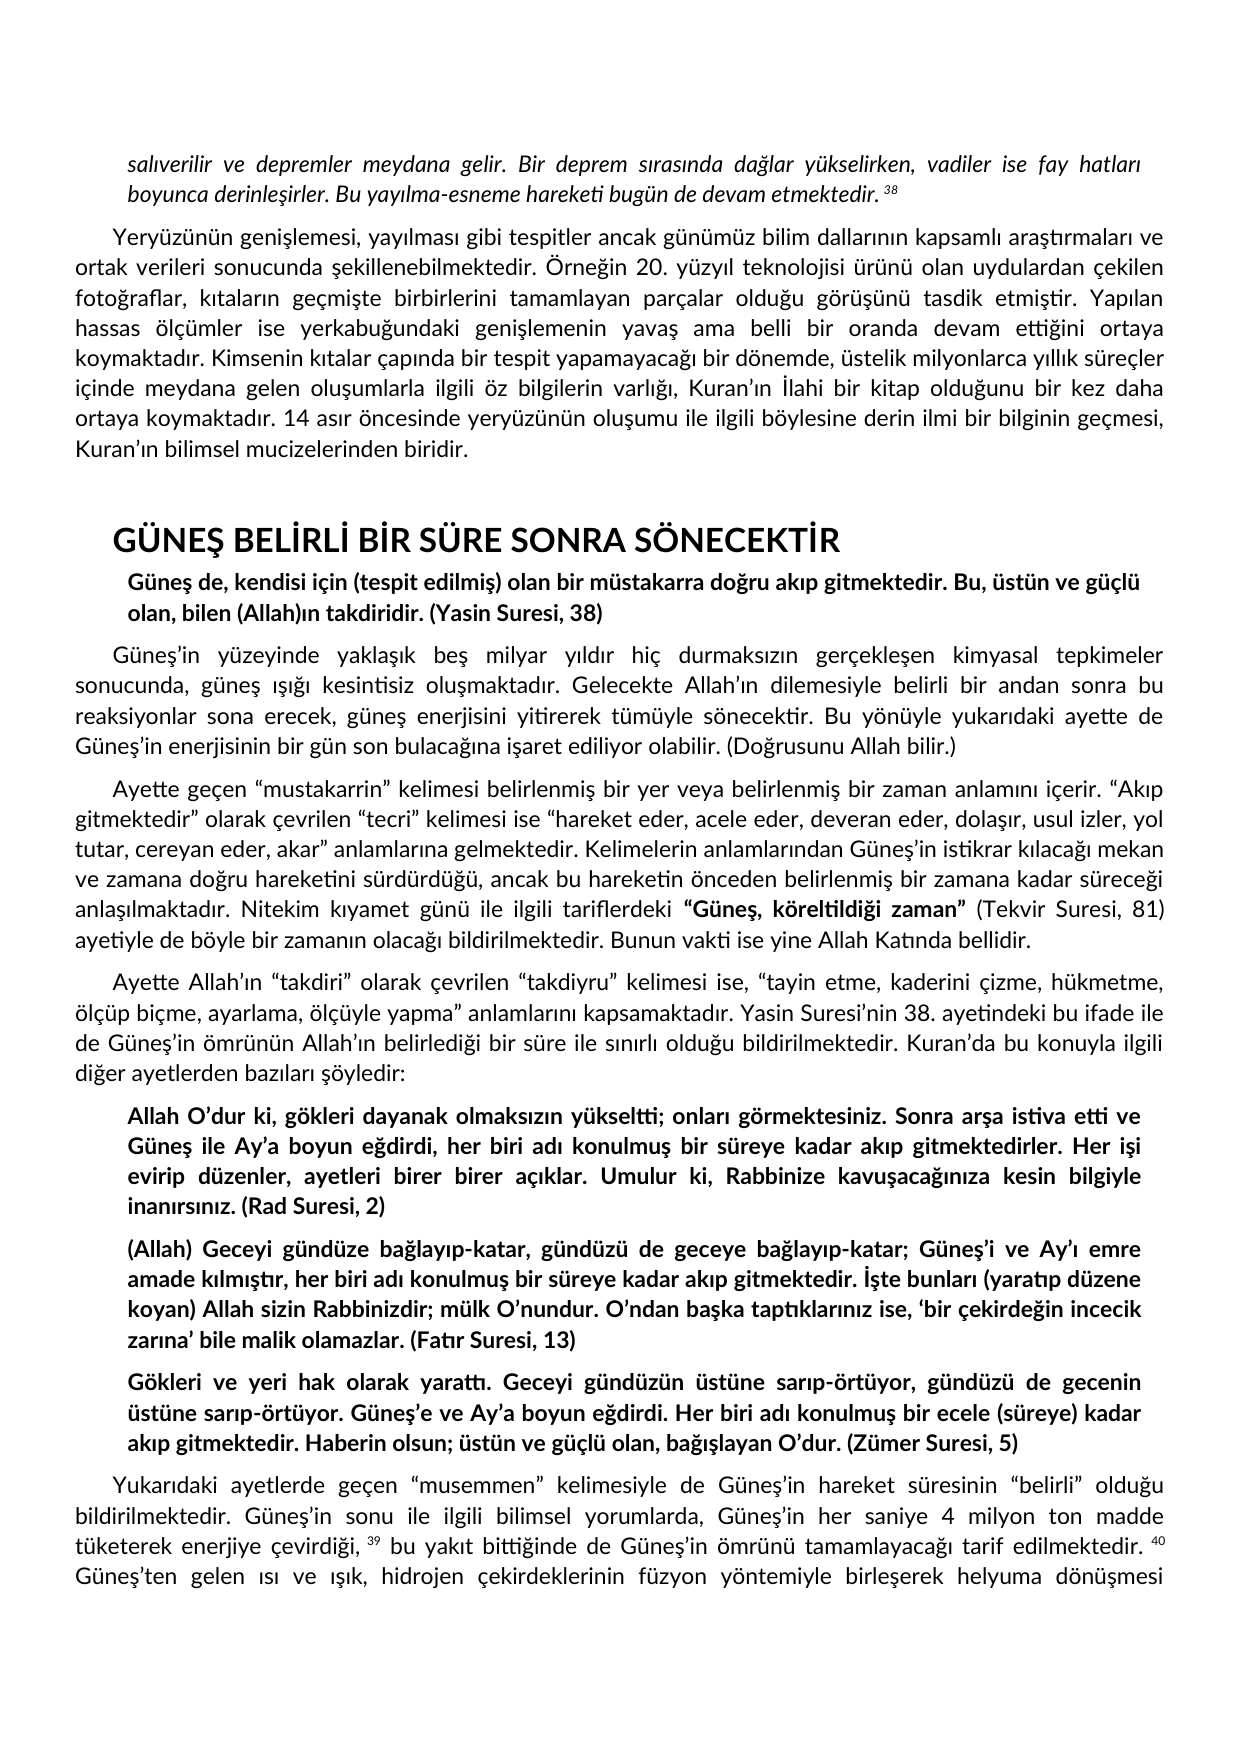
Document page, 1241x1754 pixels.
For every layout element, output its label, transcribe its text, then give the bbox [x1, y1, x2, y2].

text Allah O’dur ki, gökleri dayanak olmaksızın yükseltti; onları görmektesiniz. Sonra arşa istiva etti ve Güneş ile Ay’a boyun eğdirdi, her biri adı konulmuş bir süreye kadar akıp gitmektedirler. Her işi evirip düzenler, ayetleri birer birer açıklar. Umulur ki, Rabbinize kavuşacağınıza kesin bilgiyle inanırsınız. (Rad Suresi, 2) [127, 1101, 1143, 1219]
text Güneş’in yüzeyinde yaklaşık beş milyar yıldır hiç durmaksızın gerçekleşen kimyasal tepkimeler sonucunda, güneş ışığı kesintisiz oluşmaktadır. Gelecekte Allah’ın dilemesiyle belirli bir andan sonra bu reaksiyonlar sona erecek, güneş enerjisini yitirerek tümüyle sönecektir. Bu yönüyle yukarıdaki ayette de Güneş’in enerjisinin bir gün son bulacağına işaret ediliyor olabilir. (Doğrusunu Allah bilir.) [75, 641, 1165, 759]
text Ayette Allah’ın “takdiri” olarak çevrilen “takdiyru” kelimesi ise, “tayin etme, kaderini çizme, hükmetme, ölçüp biçme, ayarlama, ölçüyle yapma” anlamlarını kapsamaktadır. Yasin Suresi’nin 38. ayetindeki bu ifade ile de Güneş’in ömrünün Allah’ın belirlediği bir süre ile sınırlı olduğu bildirilmektedir. Kuran’da bu konuyla ilgili diğer ayetlerden bazıları şöyledir: [75, 968, 1165, 1086]
subtitle GÜNEŞ BELİRLİ BİR SÜRE SONRA SÖNECEKTİR [112, 520, 1165, 560]
text Yeryüzünün genişlemesi, yayılması gibi tespitler ancak günümüz bilim dallarının kapsamlı araştırmaları ve ortak verileri sonucunda şekillenebilmektedir. Örneğin 20. yüzyıl teknolojisi ürünü olan uydulardan çekilen fotoğraflar, kıtaların geçmişte birbirlerini tamamlayan parçalar olduğu görüşünü tasdik etmiştir. Yapılan hassas ölçümler ise yerkabuğundaki genişlemenin yavaş ama belli bir oranda devam ettiğini ortaya koymaktadır. Kimsenin kıtalar çapında bir tespit yapamayacağı bir dönemde, üstelik milyonlarca yıllık süreçler içinde meydana gelen oluşumlarla ilgili öz bilgilerin varlığı, Kuran’ın İlahi bir kitap olduğunu bir kez daha ortaya koymaktadır. 14 asır öncesinde yeryüzünün oluşumu ile ilgili böylesine derin ilmi bir bilginin geçmesi, Kuran’ın bilimsel mucizelerinden biridir. [75, 223, 1165, 462]
text Yukarıdaki ayetlerde geçen “musemmen” kelimesiyle de Güneş’in hareket süresinin “belirli” olduğu bildirilmektedir. Güneş’in sonu ile ilgili bilimsel yorumlarda, Güneş’in her saniye 4 milyon ton madde tüketerek enerjiye çevirdiği, 39 bu yakıt bittiğinde de Güneş’in ömrünü tamamlayacağı tarif edilmektedir. 40 Güneş’ten gelen ısı ve ışık, hidrojen çekirdeklerinin füzyon yöntemiyle birleşerek helyuma dönüşmesi [75, 1471, 1165, 1589]
text Güneş de, kendisi için (tespit edilmiş) olan bir müstakarra doğru akıp gitmektedir. Bu, üstün ve güçlü olan, bilen (Allah)ın takdiridir. (Yasin Suresi, 38) [127, 568, 1143, 626]
text (Allah) Geceyi gündüze bağlayıp-katar, gündüzü de geceye bağlayıp-katar; Güneş’i ve Ay’ı emre amade kılmıştır, her biri adı konulmuş bir süreye kadar akıp gitmektedir. İşte bunları (yaratıp düzene koyan) Allah sizin Rabbinizdir; mülk O’nundur. O’ndan başka taptıklarınız ise, ‘bir çekirdeğin incecik zarına’ bile malik olamazlar. (Fatır Suresi, 13) [127, 1235, 1143, 1353]
text salıverilir ve depremler meydana gelir. Bir deprem sırasında dağlar yükselirken, vadiler ise fay hatları boyunca derinleşirler. Bu yayılma-esneme hareketi bugün de devam etmektedir. 38 [127, 150, 1143, 208]
text Ayette geçen “mustakarrin” kelimesi belirlenmiş bir yer veya belirlenmiş bir zaman anlamını içerir. “Akıp gitmektedir” olarak çevrilen “tecri” kelimesi ise “hareket eder, acele eder, deveran eder, dolaşır, usul izler, yol tutar, cereyan eder, akar” anlamlarına gelmektedir. Kelimelerin anlamlarından Güneş’in istikrar kılacağı mekan ve zamana doğru hareketini sürdürdüğü, ancak bu hareketin önceden belirlenmiş bir zamana kadar süreceği anlaşılmaktadır. Nitekim kıyamet günü ile ilgili tariflerdeki “Güneş, köreltildiği zaman” (Tekvir Suresi, 81) ayetiyle de böyle bir zamanın olacağı bildirilmektedir. Bunun vakti ise yine Allah Katında bellidir. [75, 774, 1165, 953]
text Gökleri ve yeri hak olarak yarattı. Geceyi gündüzün üstüne sarıp-örtüyor, gündüzü de gecenin üstüne sarıp-örtüyor. Güneş’e ve Ay’a boyun eğdirdi. Her biri adı konulmuş bir ecele (süreye) kadar akıp gitmektedir. Haberin olsun; üstün ve güçlü olan, bağışlayan O’dur. (Zümer Suresi, 5) [127, 1368, 1143, 1456]
